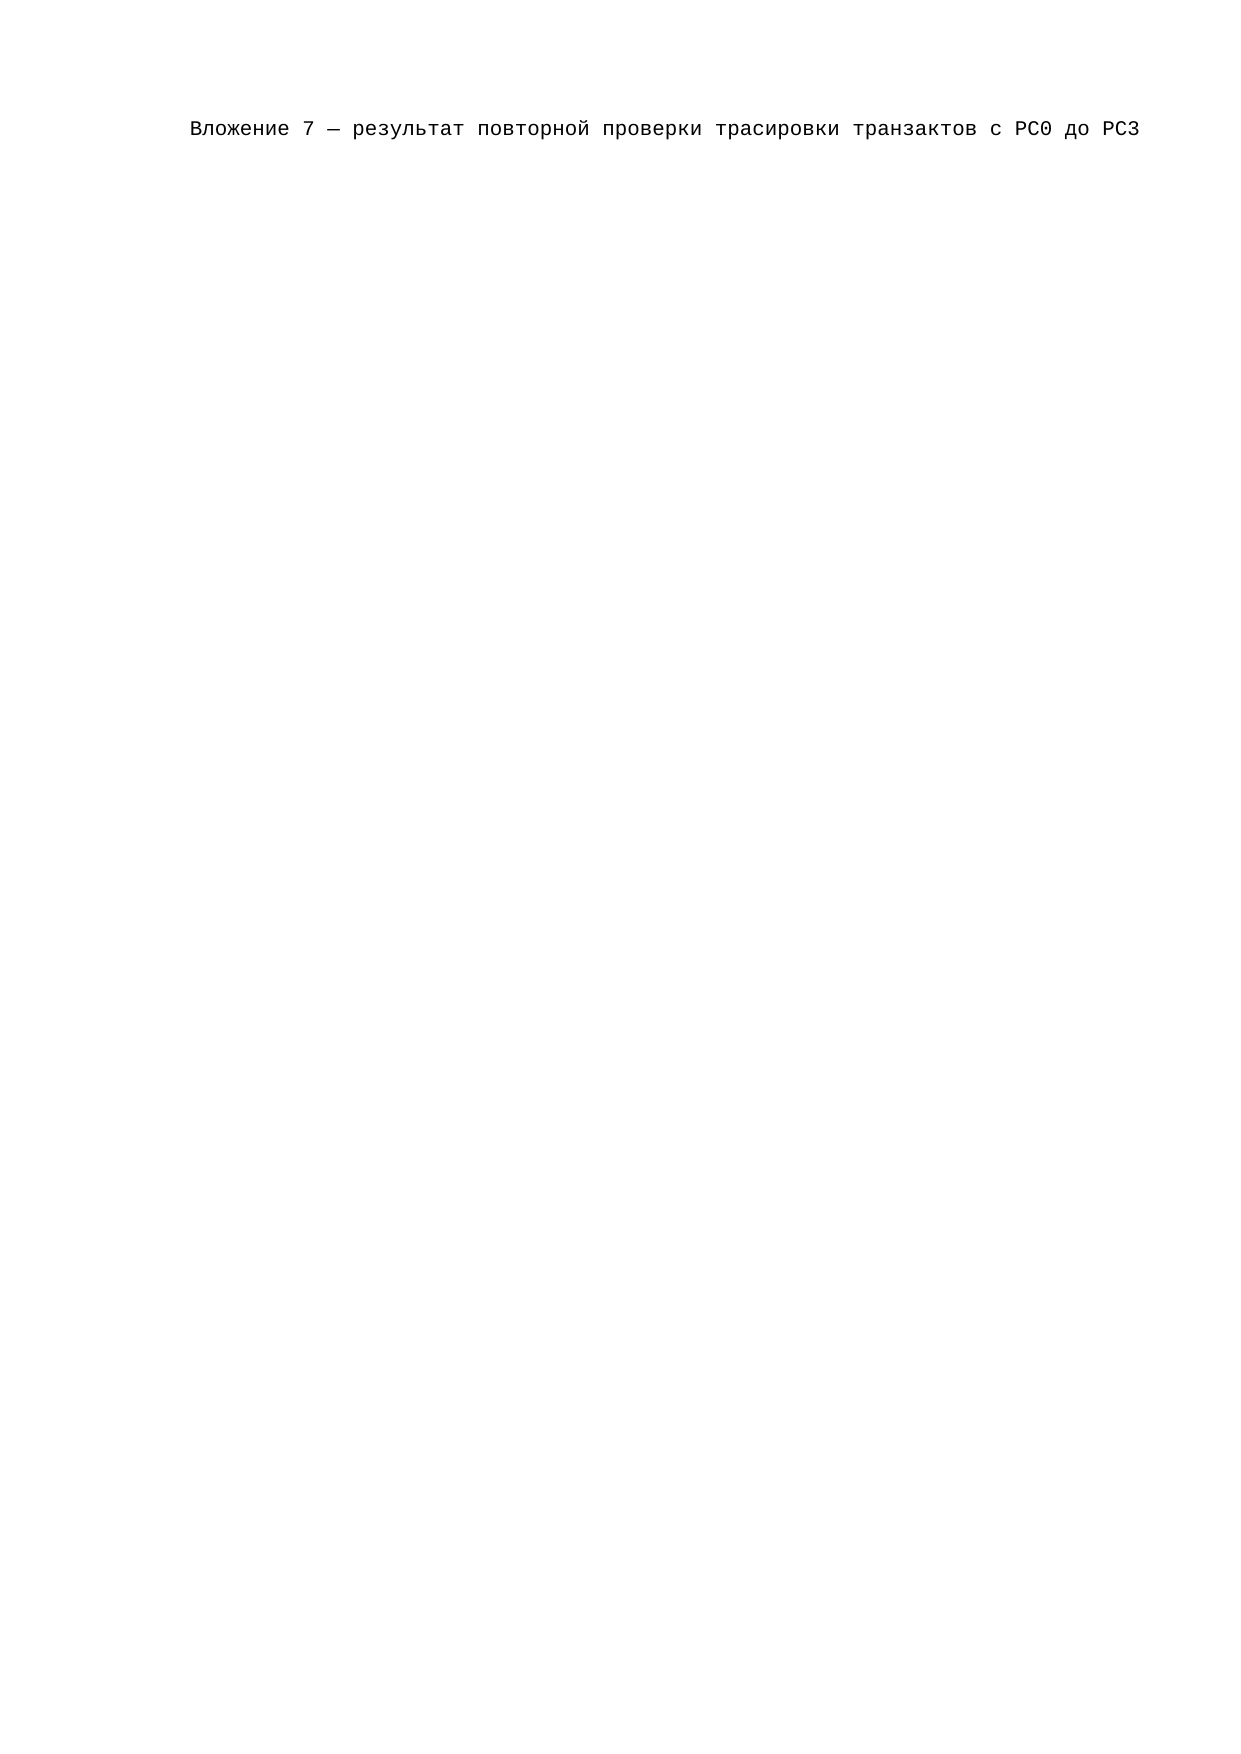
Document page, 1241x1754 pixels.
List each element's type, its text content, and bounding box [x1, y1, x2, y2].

text Вложение 7 — результат повторной проверки трасировки транзактов с PC0 до PC3 [177, 118, 1152, 142]
